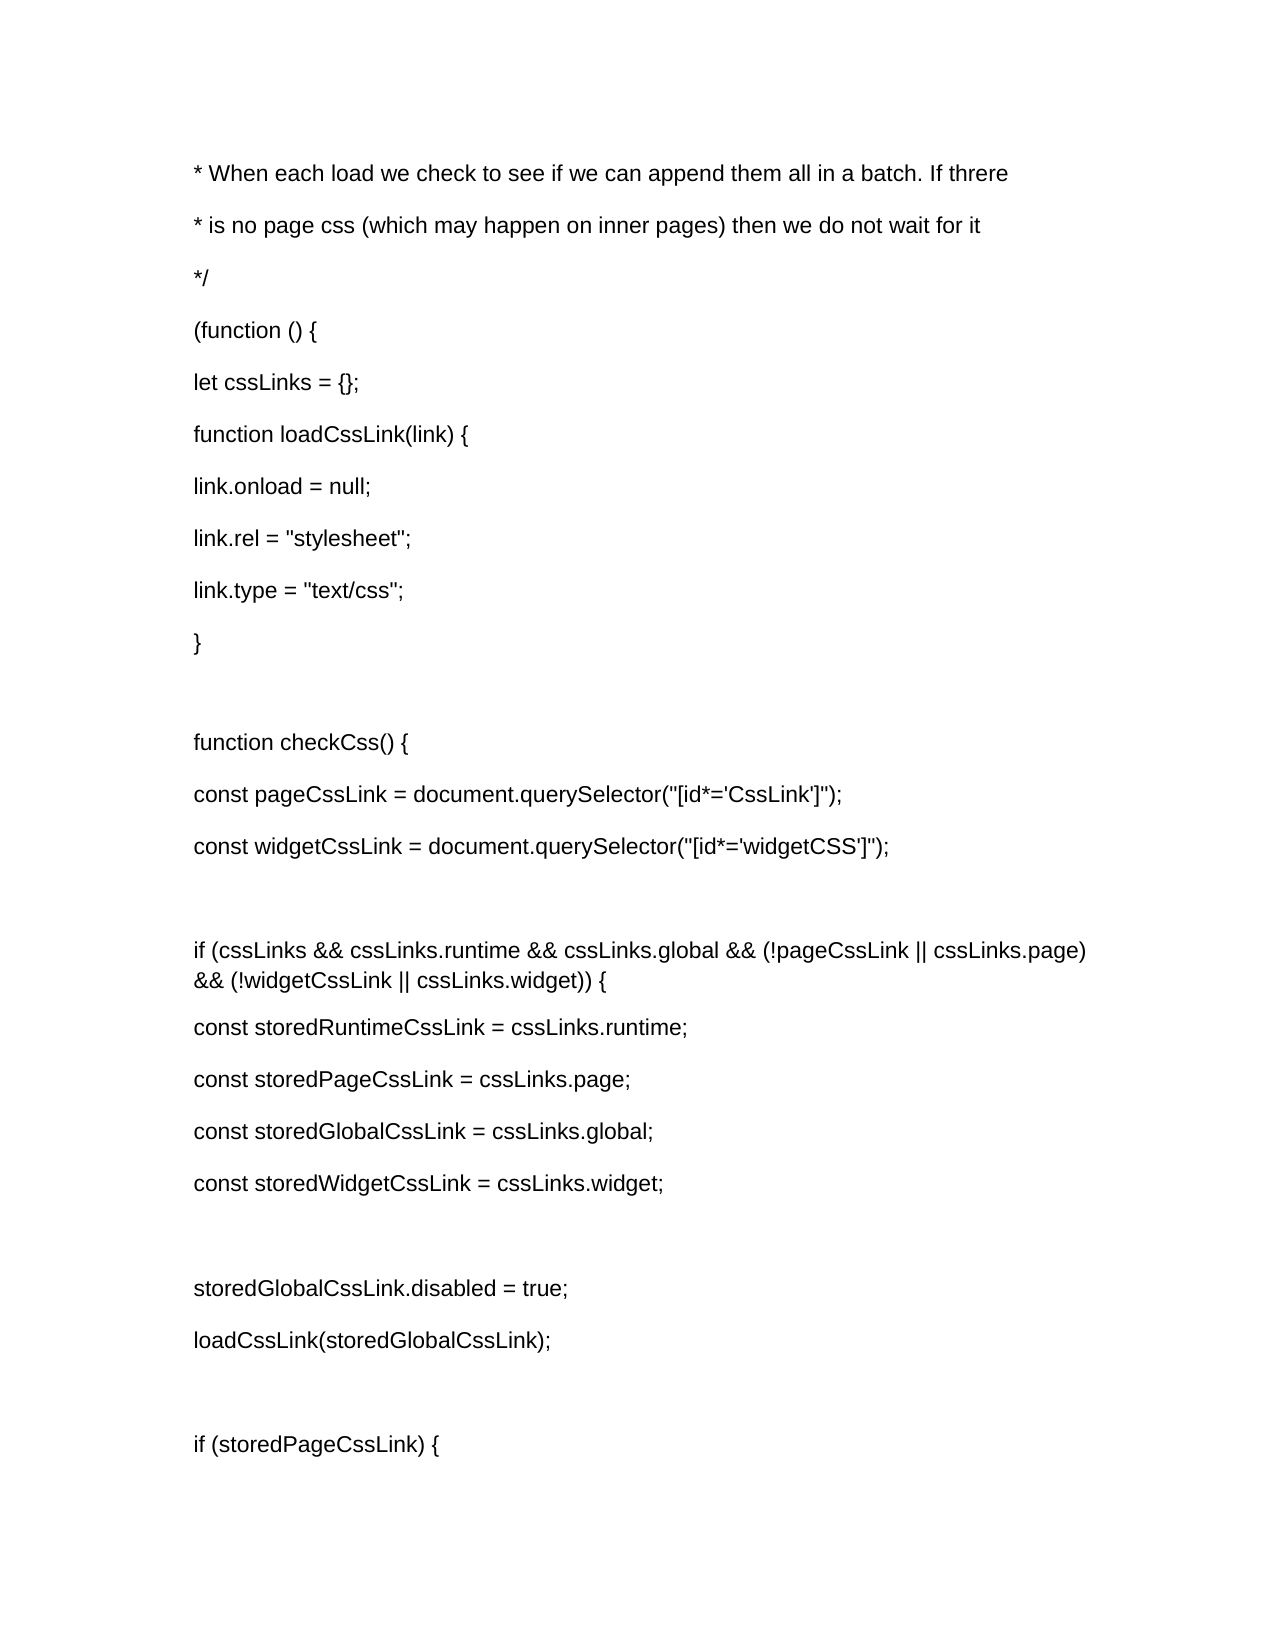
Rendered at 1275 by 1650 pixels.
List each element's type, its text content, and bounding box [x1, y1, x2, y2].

table_cell [150, 1212, 183, 1264]
table_cell [150, 1056, 183, 1108]
table_cell link.type = "text/css"; [183, 567, 1125, 619]
table_cell [150, 718, 183, 770]
table_cell * is no page css (which may happen on inner pages) then we do not wait for it [183, 202, 1125, 254]
table_cell [150, 515, 183, 567]
table_cell [150, 463, 183, 514]
table_cell [150, 619, 183, 671]
table_cell [150, 1108, 183, 1160]
table_cell link.rel = "stylesheet"; [183, 515, 1125, 567]
table_cell [150, 306, 183, 358]
table_cell [150, 1420, 183, 1472]
table_cell if (cssLinks && cssLinks.runtime && cssLinks.global && (!pageCssLink || cssLinks.page) && (!widgetCssLink || cssLinks.widget)) { [183, 926, 1125, 1004]
table_cell let cssLinks = {}; [183, 358, 1125, 410]
table_cell [150, 567, 183, 619]
table_cell [150, 410, 183, 462]
table_cell [150, 770, 183, 822]
table_cell if (storedPageCssLink) { [183, 1420, 1125, 1472]
table_cell [150, 254, 183, 306]
table_cell [183, 1368, 1125, 1420]
table_cell [150, 1004, 183, 1056]
table_cell loadCssLink(storedGlobalCssLink); [183, 1316, 1125, 1368]
table_cell [150, 150, 183, 202]
table_cell function checkCss() { [183, 718, 1125, 770]
table_cell const storedRuntimeCssLink = cssLinks.runtime; [183, 1004, 1125, 1056]
table_cell [183, 1212, 1125, 1264]
table_cell (function () { [183, 306, 1125, 358]
table_cell [150, 926, 183, 1004]
table_cell [150, 358, 183, 410]
table_cell [150, 1316, 183, 1368]
table_cell [150, 202, 183, 254]
table_cell [183, 671, 1125, 718]
table_cell link.onload = null; [183, 463, 1125, 514]
table_cell [150, 822, 183, 874]
table_cell [150, 671, 183, 718]
table_cell [150, 1368, 183, 1420]
table_cell */ [183, 254, 1125, 306]
table_cell const storedPageCssLink = cssLinks.page; [183, 1056, 1125, 1108]
table_cell const pageCssLink = document.querySelector("[id*='CssLink']"); [183, 770, 1125, 822]
table_cell [150, 874, 183, 926]
table_cell [183, 874, 1125, 926]
table_cell } [183, 619, 1125, 671]
table_cell const storedGlobalCssLink = cssLinks.global; [183, 1108, 1125, 1160]
table_cell * When each load we check to see if we can append them all in a batch. If threre [183, 150, 1125, 202]
table_cell function loadCssLink(link) { [183, 410, 1125, 462]
table_cell const widgetCssLink = document.querySelector("[id*='widgetCSS']"); [183, 822, 1125, 874]
table_cell storedGlobalCssLink.disabled = true; [183, 1264, 1125, 1316]
table_cell [150, 1160, 183, 1212]
table_cell [150, 1264, 183, 1316]
table_cell const storedWidgetCssLink = cssLinks.widget; [183, 1160, 1125, 1212]
